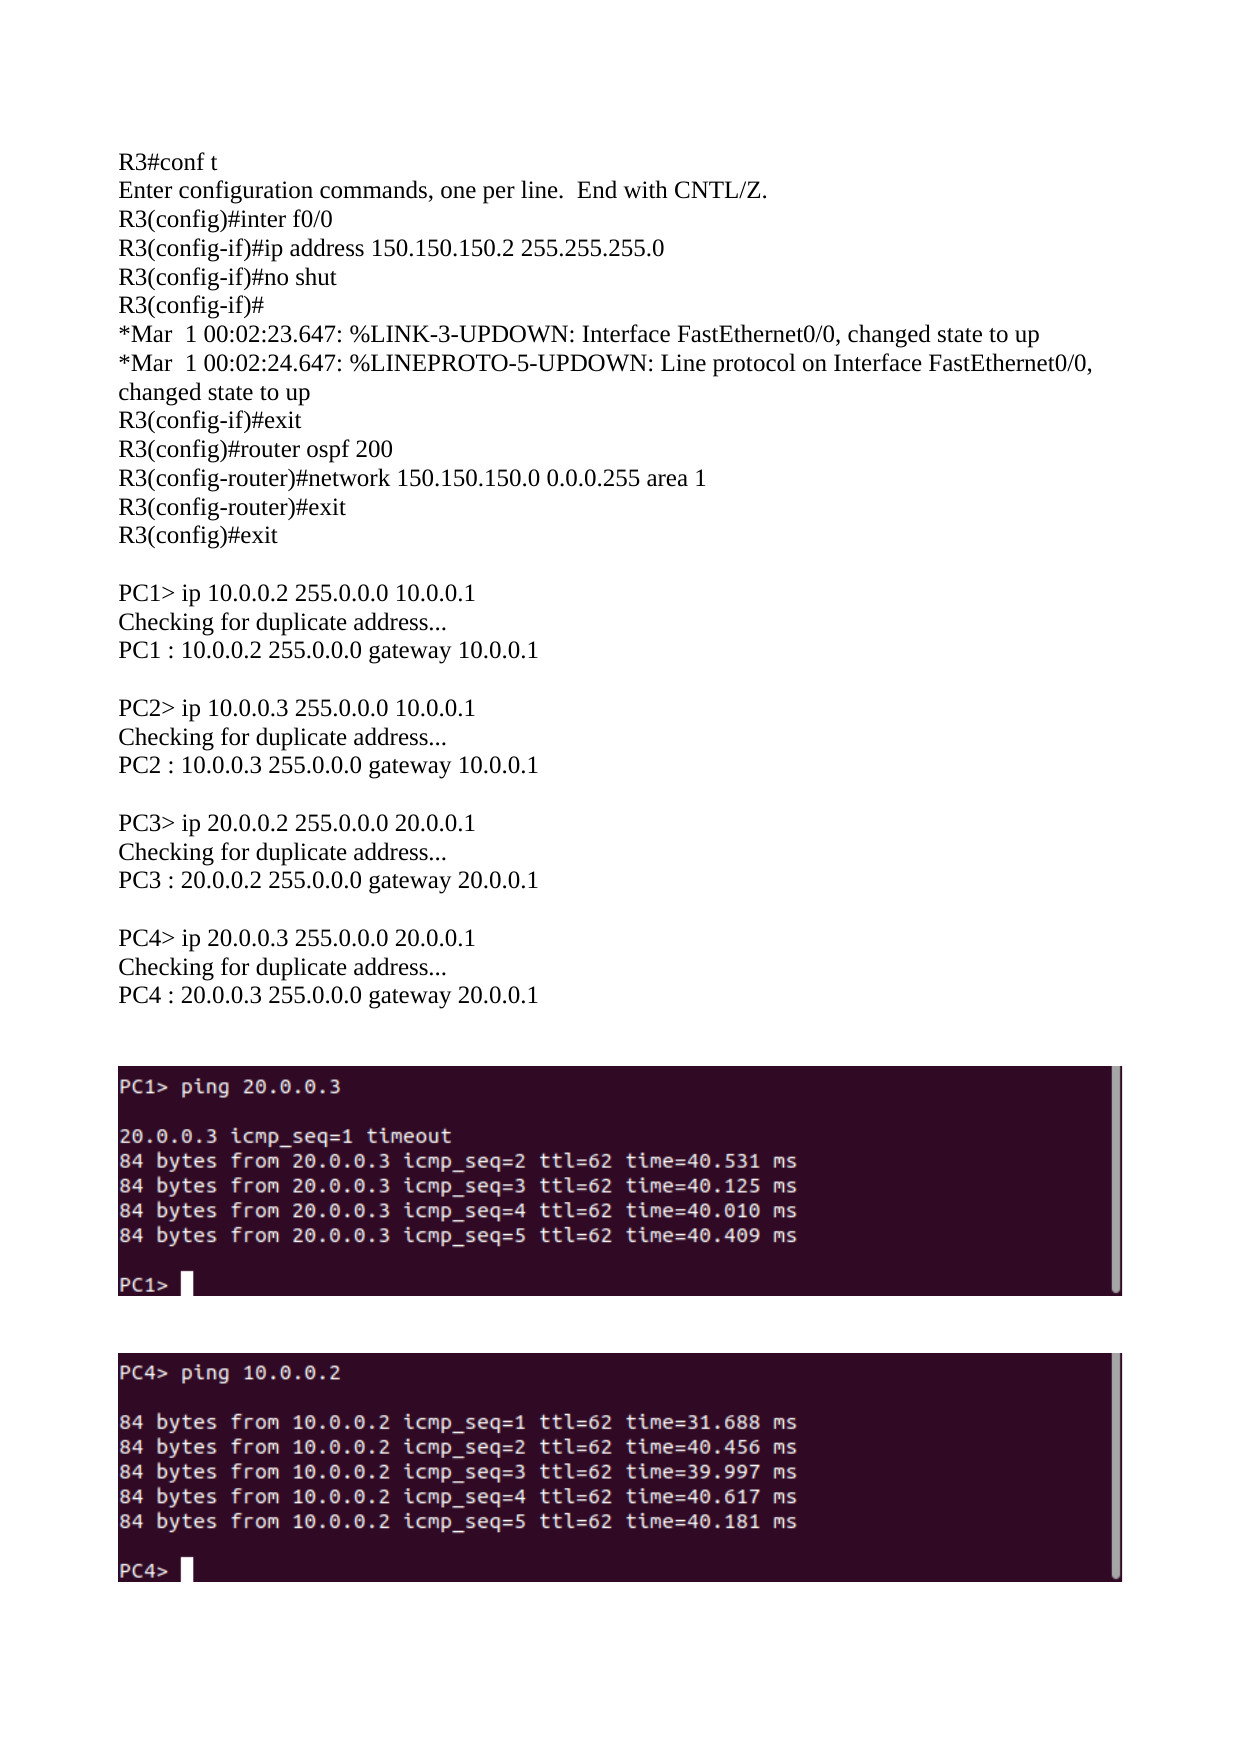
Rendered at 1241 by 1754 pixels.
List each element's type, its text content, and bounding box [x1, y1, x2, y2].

text *Mar 1 00:02:23.647: %LINK-3-UPDOWN: Interface FastEthernet0/0, changed state to up [118, 319, 1122, 348]
text PC3> ip 20.0.0.2 255.0.0.0 20.0.0.1 [118, 808, 1122, 837]
text Checking for duplicate address... [118, 837, 1122, 866]
text PC2 : 10.0.0.3 255.0.0.0 gateway 10.0.0.1 [118, 751, 1122, 779]
text *Mar 1 00:02:24.647: %LINEPROTO-5-UPDOWN: Line protocol on Interface FastEthernet0/0, changed state to up [118, 348, 1122, 406]
text R3(config-if)#no shut [118, 262, 1122, 291]
text PC4> ip 20.0.0.3 255.0.0.0 20.0.0.1 [118, 923, 1122, 952]
text R3(config)#router ospf 200 [118, 434, 1122, 463]
text PC3 : 20.0.0.2 255.0.0.0 gateway 20.0.0.1 [118, 866, 1122, 894]
picture [118, 1066, 1123, 1296]
text PC4 : 20.0.0.3 255.0.0.0 gateway 20.0.0.1 [118, 981, 1122, 1009]
text R3(config-if)#ip address 150.150.150.2 255.255.255.0 [118, 233, 1122, 262]
text Checking for duplicate address... [118, 952, 1122, 981]
picture [118, 1353, 1123, 1582]
text R3(config)#inter f0/0 [118, 204, 1122, 233]
text R3(config-if)#exit [118, 406, 1122, 434]
text PC2> ip 10.0.0.3 255.0.0.0 10.0.0.1 [118, 693, 1122, 722]
text R3(config)#exit [118, 521, 1122, 549]
text PC1> ip 10.0.0.2 255.0.0.0 10.0.0.1 [118, 578, 1122, 607]
text R3(config-if)# [118, 291, 1122, 319]
text Enter configuration commands, one per line. End with CNTL/Z. [118, 176, 1122, 204]
text Checking for duplicate address... [118, 722, 1122, 751]
text R3#conf t [118, 147, 1122, 176]
text R3(config-router)#exit [118, 492, 1122, 521]
text PC1 : 10.0.0.2 255.0.0.0 gateway 10.0.0.1 [118, 636, 1122, 664]
text R3(config-router)#network 150.150.150.0 0.0.0.255 area 1 [118, 463, 1122, 492]
text Checking for duplicate address... [118, 607, 1122, 636]
